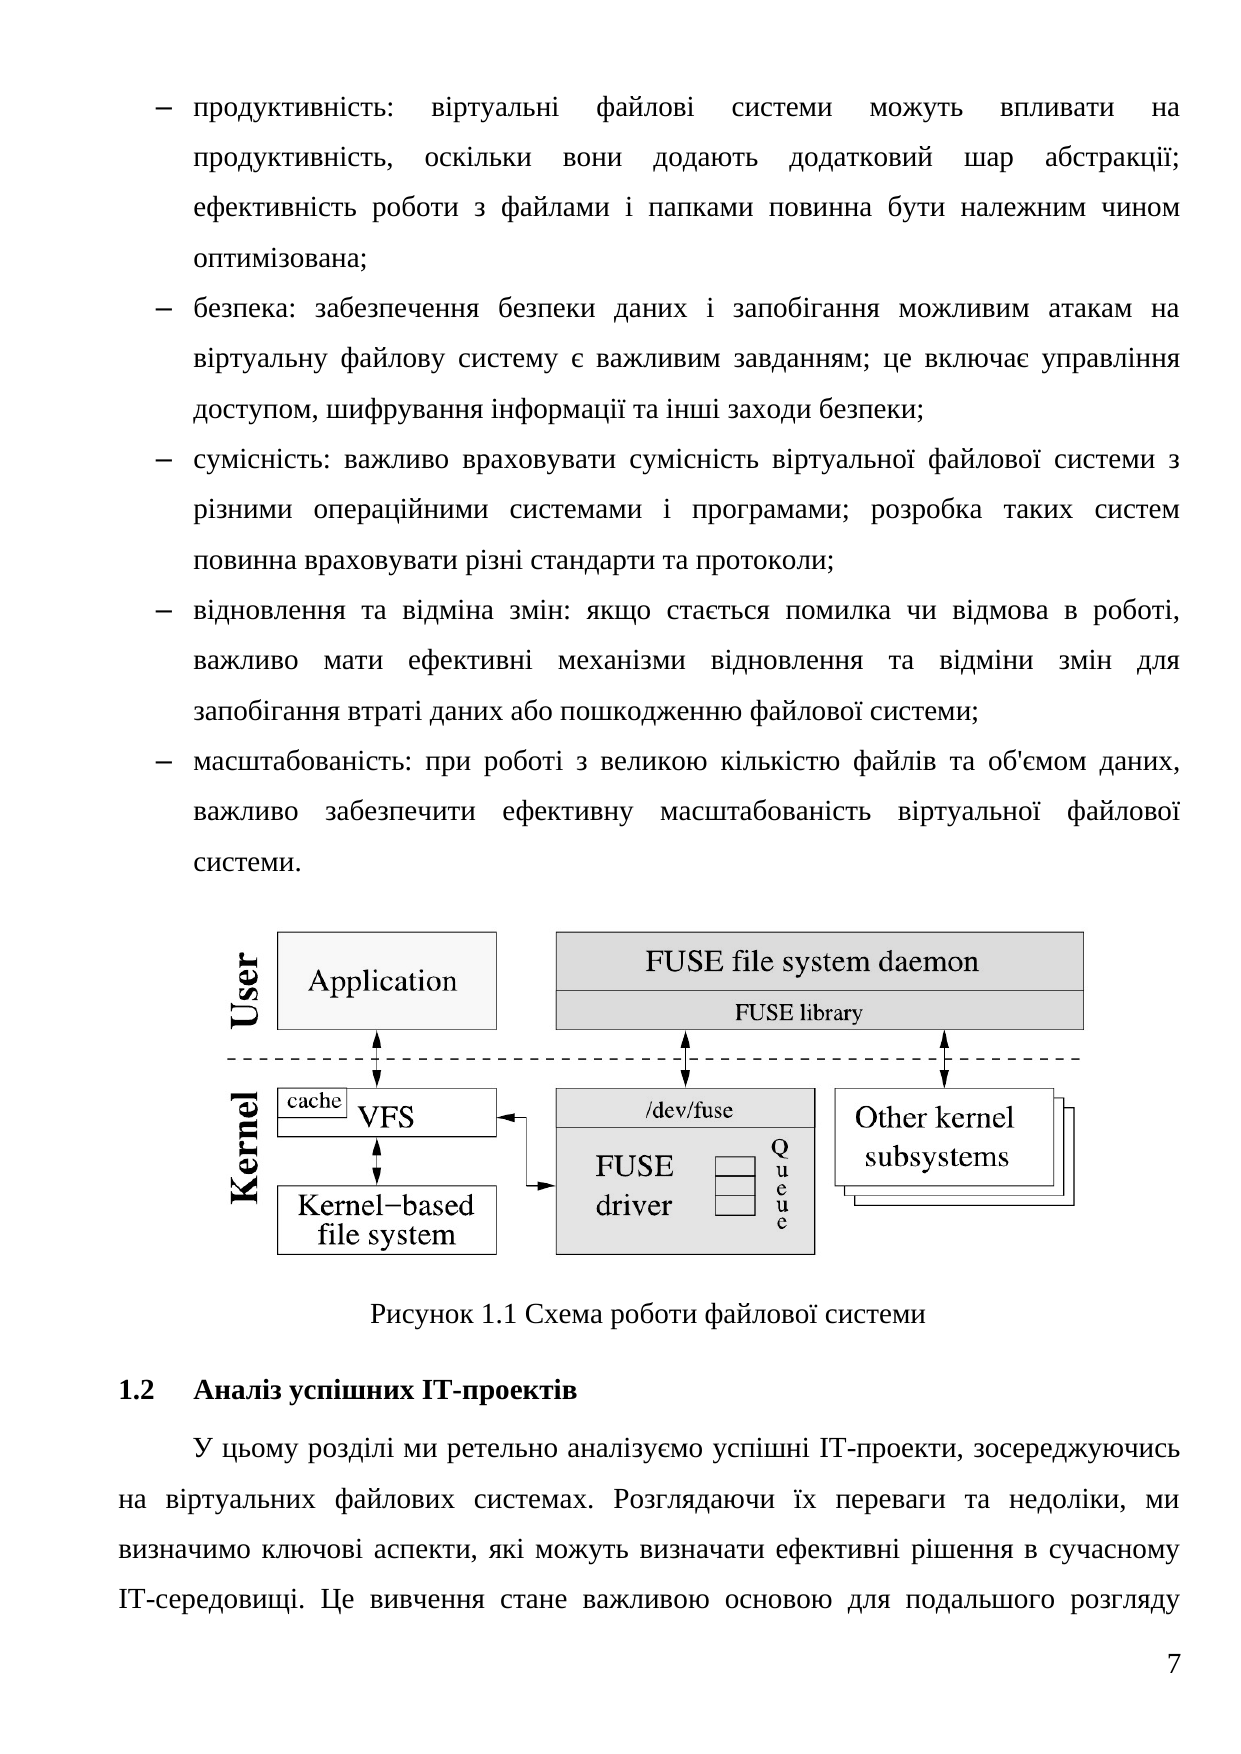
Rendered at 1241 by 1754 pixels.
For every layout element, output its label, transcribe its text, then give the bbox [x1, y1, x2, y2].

list продуктивність: віртуальні файлові системи можуть впливати на продуктивність, оскільки вони додають додатковий шар абстракції; ефективність роботи з файлами і папками повинна бути належним чином оптимізована; [156, 89, 1181, 273]
subtitle Аналіз успішних IT-проектів [118, 1372, 1181, 1406]
picture [218, 914, 1100, 1268]
list відновлення та відміна змін: якщо стається помилка чи відмова в роботі, важливо мати ефективні механізми відновлення та відміни змін для запобігання втраті даних або пошкодженню файлової системи; [156, 592, 1181, 726]
list масштабованість: при роботі з великою кількістю файлів та об'ємом даних, важливо забезпечити ефективну масштабованість віртуальної файлової системи. [156, 743, 1181, 877]
list безпека: забезпечення безпеки даних і запобігання можливим атакам на віртуальну файлову систему є важливим завданням; це включає управління доступом, шифрування інформації та інші заходи безпеки; [156, 290, 1181, 424]
list Схема роботи файлової системи [118, 894, 1181, 1330]
list сумісність: важливо враховувати сумісність віртуальної файлової системи з різними операційними системами і програмами; розробка таких систем повинна враховувати різні стандарти та протоколи; [156, 441, 1181, 575]
text У цьому розділі ми ретельно аналізуємо успішні IT-проекти, зосереджуючись на віртуальних файлових системах. Розглядаючи їх переваги та недоліки, ми визначимо ключові аспекти, які можуть визначати ефективні рішення в сучасному ІТ-середовищі. Це вивчення стане важливою основою для подальшого розгляду [118, 1431, 1181, 1615]
